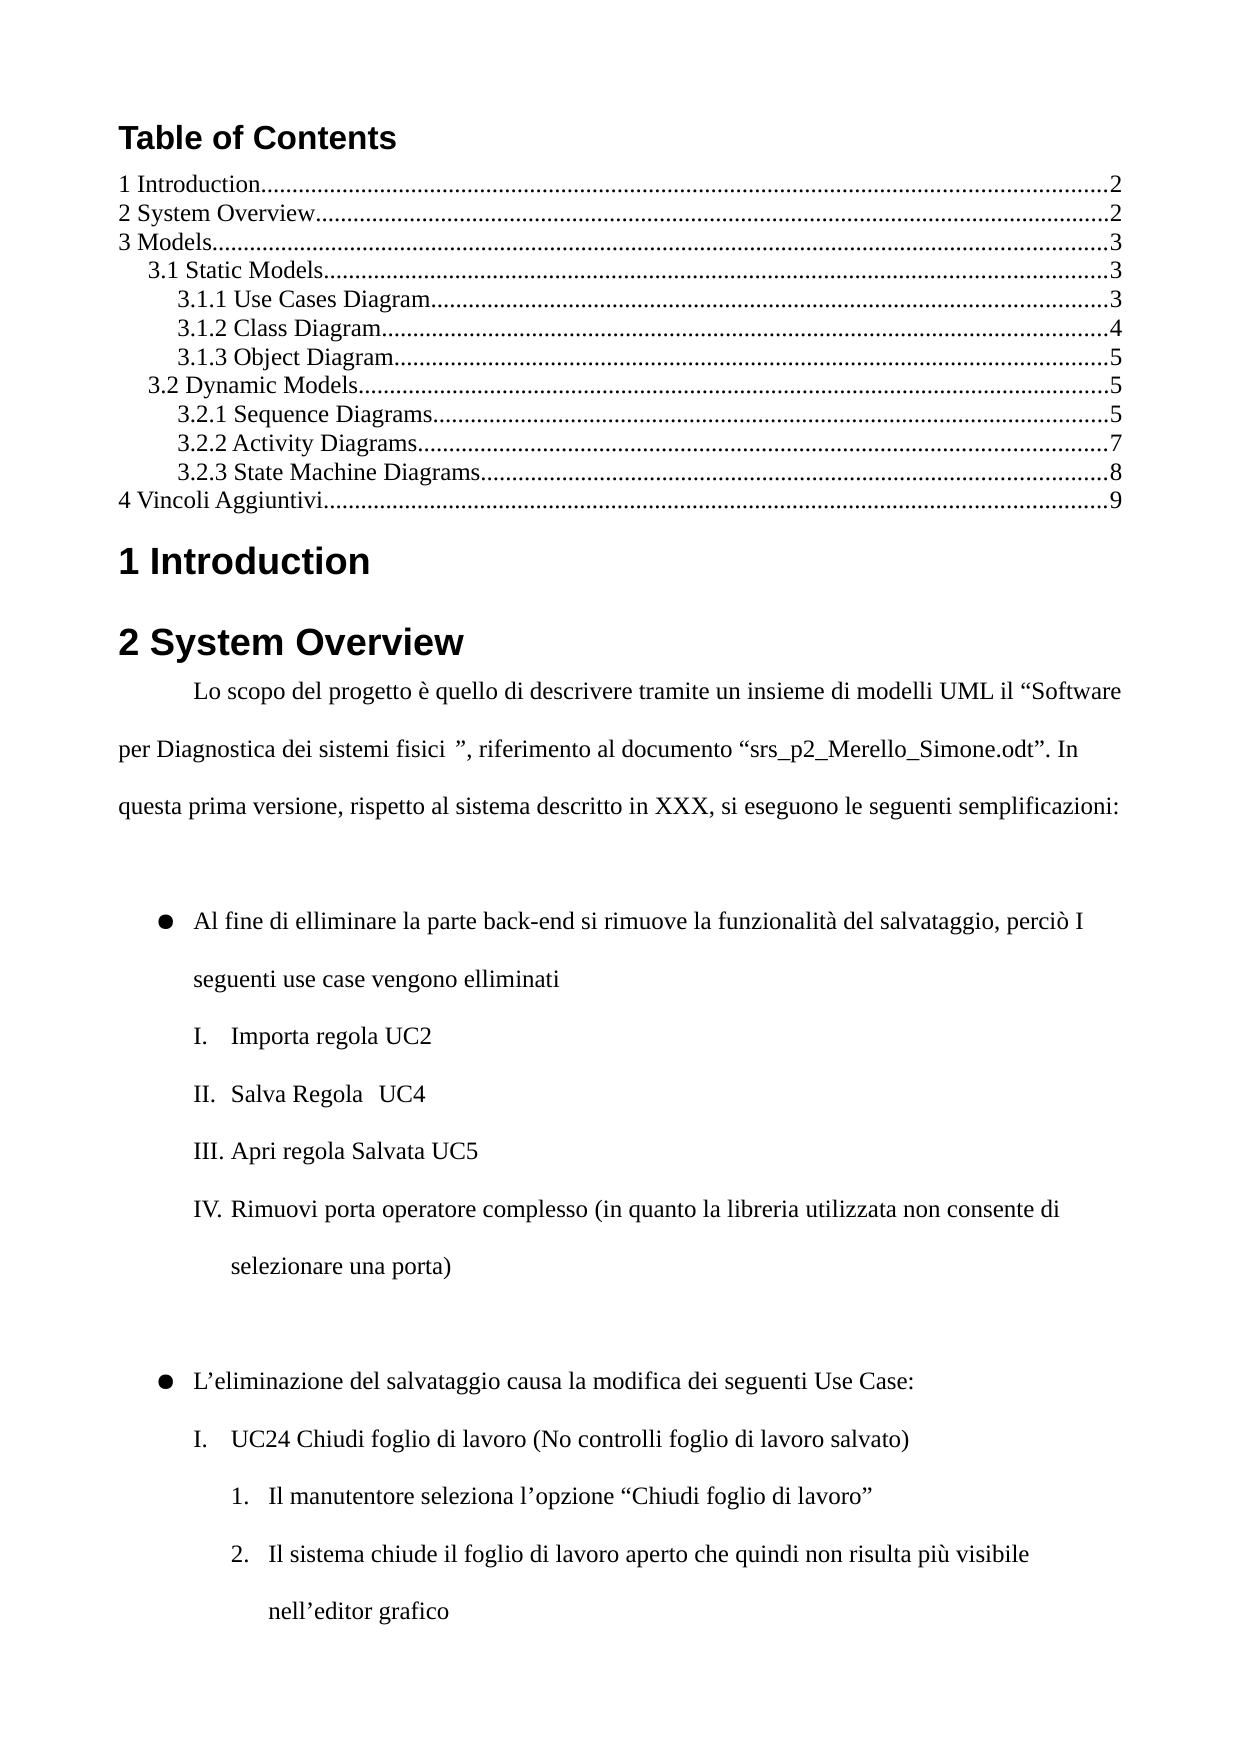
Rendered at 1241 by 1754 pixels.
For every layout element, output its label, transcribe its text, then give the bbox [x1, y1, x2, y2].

list Il manutentore seleziona l’opzione “Chiudi foglio di lavoro” [231, 1481, 1122, 1510]
text 3.2.1 Sequence Diagrams 5 [177, 399, 1122, 428]
text 3.2 Dynamic Models 5 [148, 370, 1122, 399]
text 3 Models 3 [118, 227, 1122, 255]
text 4 Vincoli Aggiuntivi 9 [118, 485, 1122, 514]
text 1 Introduction 2 [118, 169, 1122, 198]
text 3.1.1 Use Cases Diagram 3 [177, 284, 1122, 313]
list Importa regola UC2 [193, 1021, 1122, 1050]
text 3.1.3 Object Diagram 5 [177, 342, 1122, 370]
text 2 System Overview 2 [118, 198, 1122, 227]
text 3.1.2 Class Diagram 4 [177, 313, 1122, 342]
list L’eliminazione del salvataggio causa la modifica dei seguenti Use Case: [156, 1366, 1122, 1395]
list Apri regola Salvata UC5 [193, 1136, 1122, 1165]
list Al fine di elliminare la parte back-end si rimuove la funzionalità del salvataggio, perciò I seguenti use case vengono elliminati [156, 906, 1122, 993]
text 3.2.3 State Machine Diagrams 8 [177, 457, 1122, 485]
text 3.2.2 Activity Diagrams 7 [177, 428, 1122, 457]
subtitle 2 System Overview [118, 620, 1122, 664]
text Lo scopo del progetto è quello di descrivere tramite un insieme di modelli UML il “Software per Diagnostica dei sistemi fisici ”, riferimento al documento “srs_p2_Merello_Simone.odt”. In questa prima versione, rispetto al sistema descritto in XXX, si eseguono le seguenti semplificazioni: [118, 676, 1122, 820]
list UC24 Chiudi foglio di lavoro (No controlli foglio di lavoro salvato) [193, 1424, 1122, 1453]
list Il sistema chiude il foglio di lavoro aperto che quindi non risulta più visibile nell’editor grafico [231, 1539, 1122, 1625]
list Rimuovi porta operatore complesso (in quanto la libreria utilizzata non consente di selezionare una porta) [193, 1194, 1122, 1280]
text 3.1 Static Models 3 [148, 255, 1122, 284]
subtitle Table of Contents [118, 118, 1122, 157]
subtitle 1 Introduction [118, 539, 1122, 583]
list Salva Regola UC4 [193, 1079, 1122, 1108]
